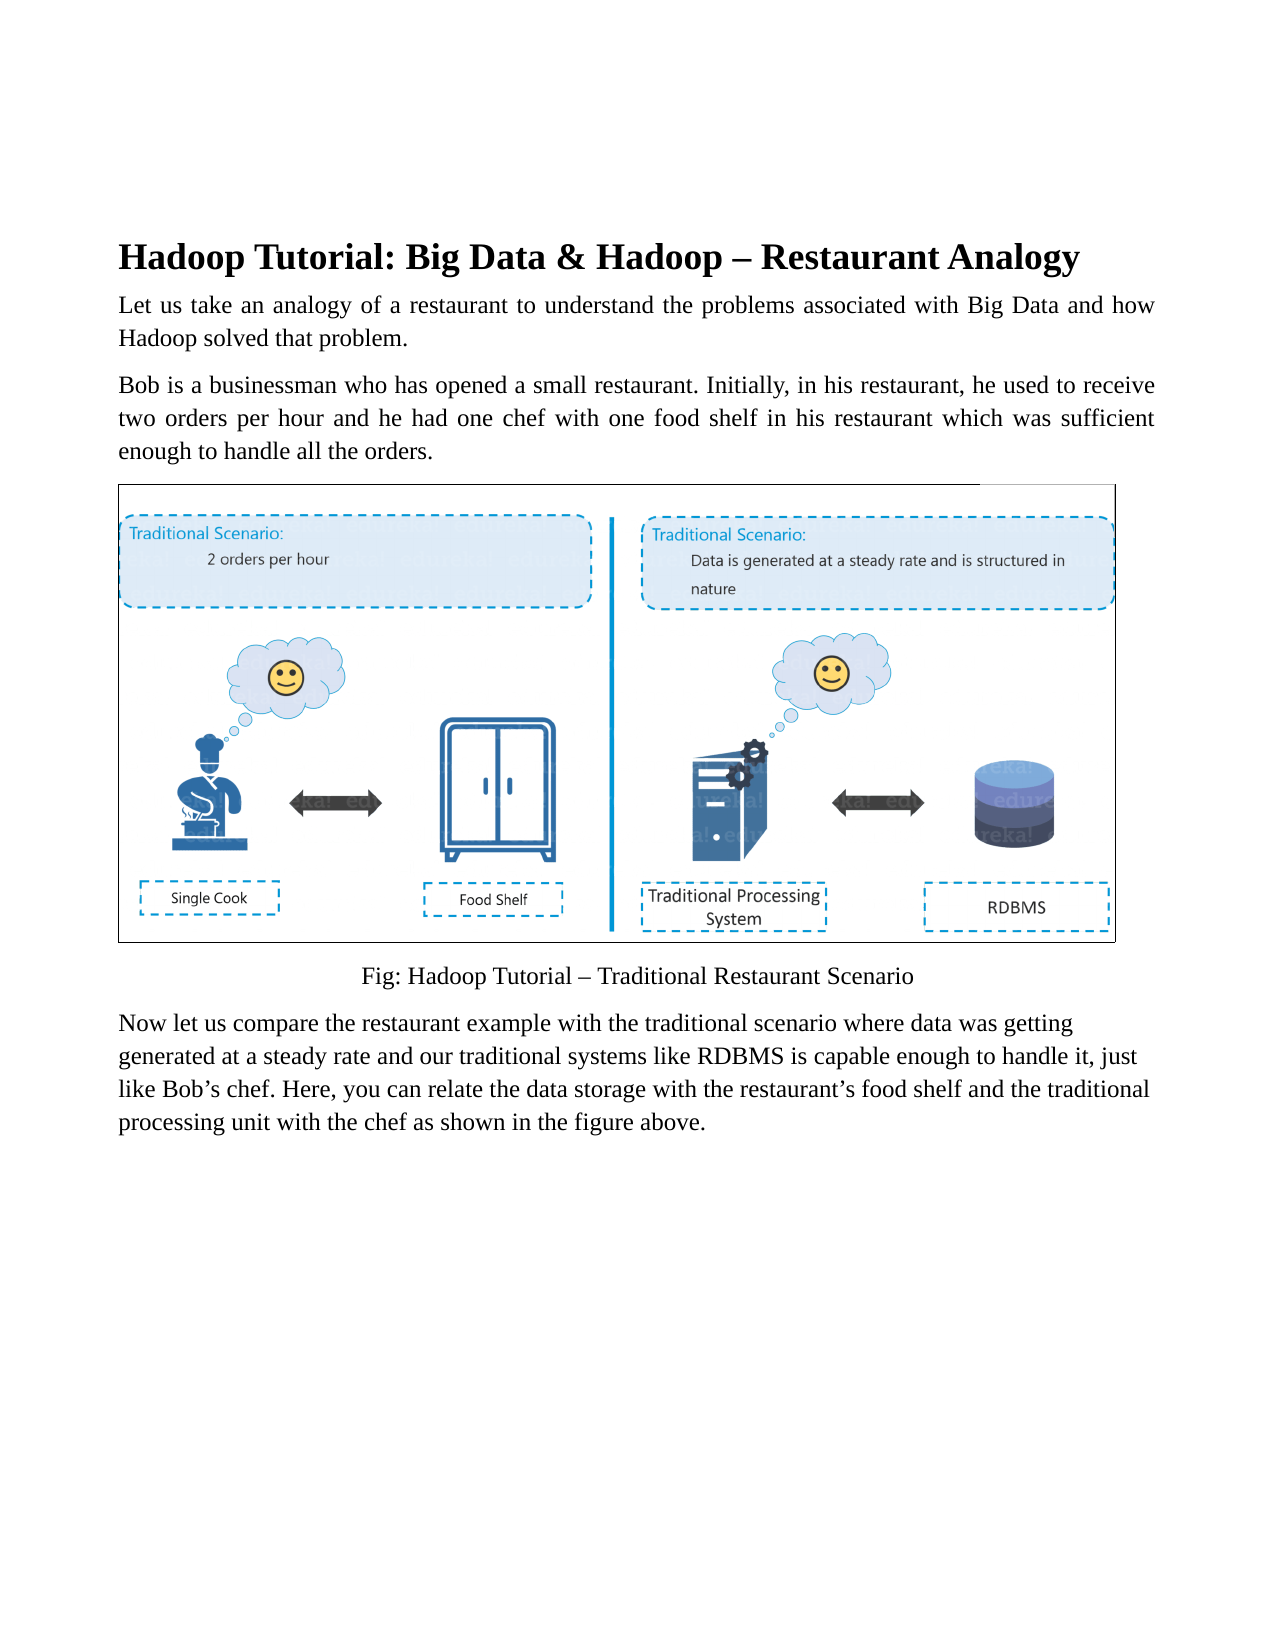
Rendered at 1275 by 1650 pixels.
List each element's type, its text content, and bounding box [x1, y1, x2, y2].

text Fig: Hadoop Tutorial – Traditional Restaurant Scenario [118, 961, 1157, 989]
text Bob is a businessman who has opened a small restaurant. Initially, in his restaurant, he used to receive two orders per hour and he had one chef with one food shelf in his restaurant which was sufficient enough to handle all the orders. [118, 370, 1157, 465]
text Now let us compare the restaurant example with the traditional scenario where data was getting generated at a steady rate and our traditional systems like RDBMS is capable enough to handle it, just like Bob’s chef. Here, you can relate the data storage with the restaurant’s food shelf and the traditional processing unit with the chef as shown in the figure above. [118, 1008, 1157, 1136]
text Let us take an analogy of a restaurant to understand the problems associated with Big Data and how Hadoop solved that problem. [118, 290, 1157, 352]
picture [119, 485, 1115, 942]
subtitle Hadoop Tutorial: Big Data & Hadoop – Restaurant Analogy [118, 234, 1157, 277]
